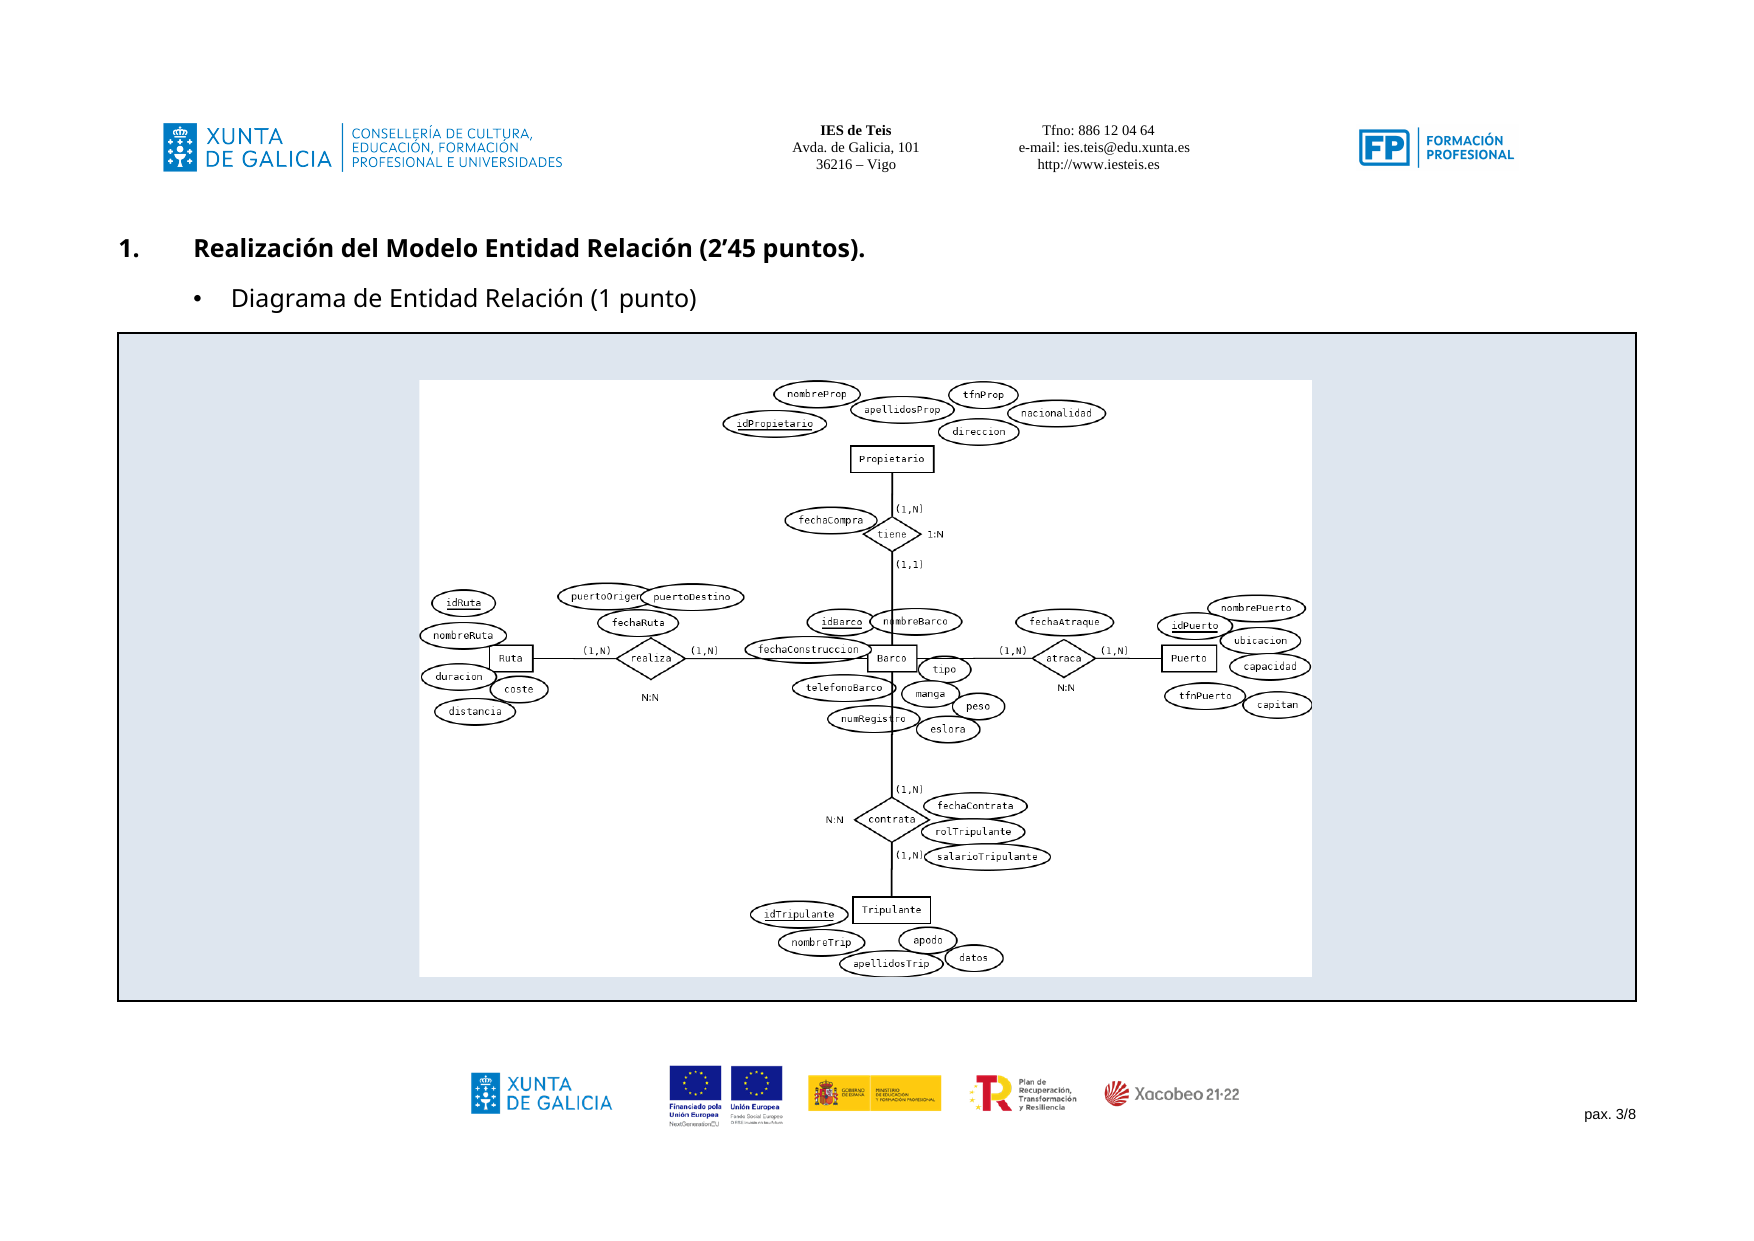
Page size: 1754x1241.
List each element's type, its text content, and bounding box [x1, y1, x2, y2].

text 1. Realización del Modelo Entidad Relación (2’45 puntos). [118, 230, 1636, 264]
picture [419, 380, 1312, 977]
list Diagrama de Entidad Relación (1 punto) [193, 281, 1636, 315]
picture [471, 1057, 1239, 1131]
table_header [119, 334, 1635, 1000]
picture [163, 123, 562, 172]
picture [1355, 124, 1520, 171]
